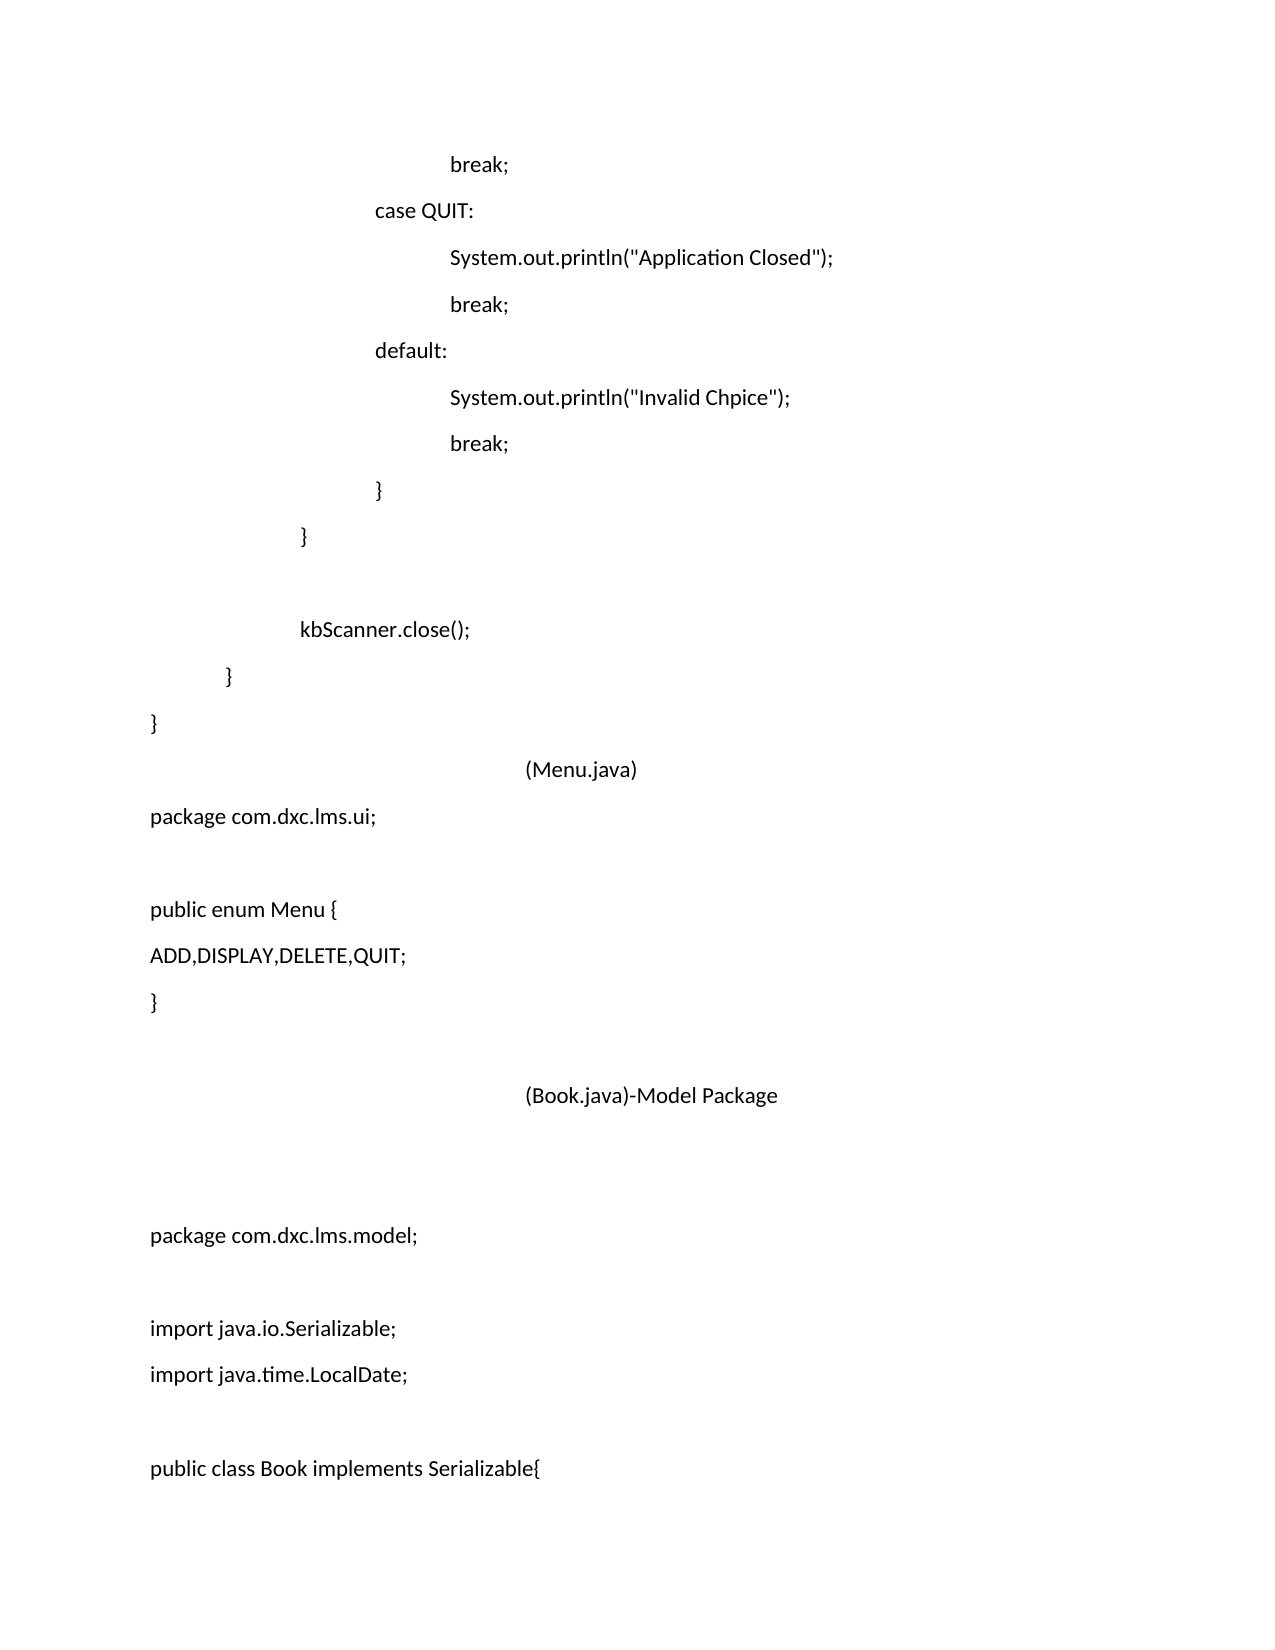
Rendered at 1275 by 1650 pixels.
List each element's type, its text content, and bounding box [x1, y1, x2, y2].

text break; [150, 150, 1125, 178]
text package com.dxc.lms.ui; [150, 802, 1125, 830]
text } [150, 709, 1125, 737]
text public enum Menu { [150, 895, 1125, 923]
text } [150, 522, 1125, 551]
text case QUIT: [150, 197, 1125, 224]
text System.out.println("Invalid Chpice"); [150, 383, 1125, 411]
text System.out.println("Application Closed"); [150, 243, 1125, 271]
text import java.io.Serializable; [150, 1314, 1125, 1342]
text package com.dxc.lms.model; [150, 1221, 1125, 1249]
text } [150, 988, 1125, 1016]
text public class Book implements Serializable{ [150, 1454, 1125, 1482]
text break; [150, 290, 1125, 318]
text ADD,DISPLAY,DELETE,QUIT; [150, 942, 1125, 969]
text import java.time.LocalDate; [150, 1361, 1125, 1389]
text break; [150, 429, 1125, 457]
text kbScanner.close(); [150, 616, 1125, 644]
text (Book.java)-Model Package [450, 1081, 1125, 1109]
text default: [150, 336, 1125, 364]
text } [150, 662, 1125, 690]
text (Menu.java) [450, 755, 1125, 783]
text } [150, 476, 1125, 504]
